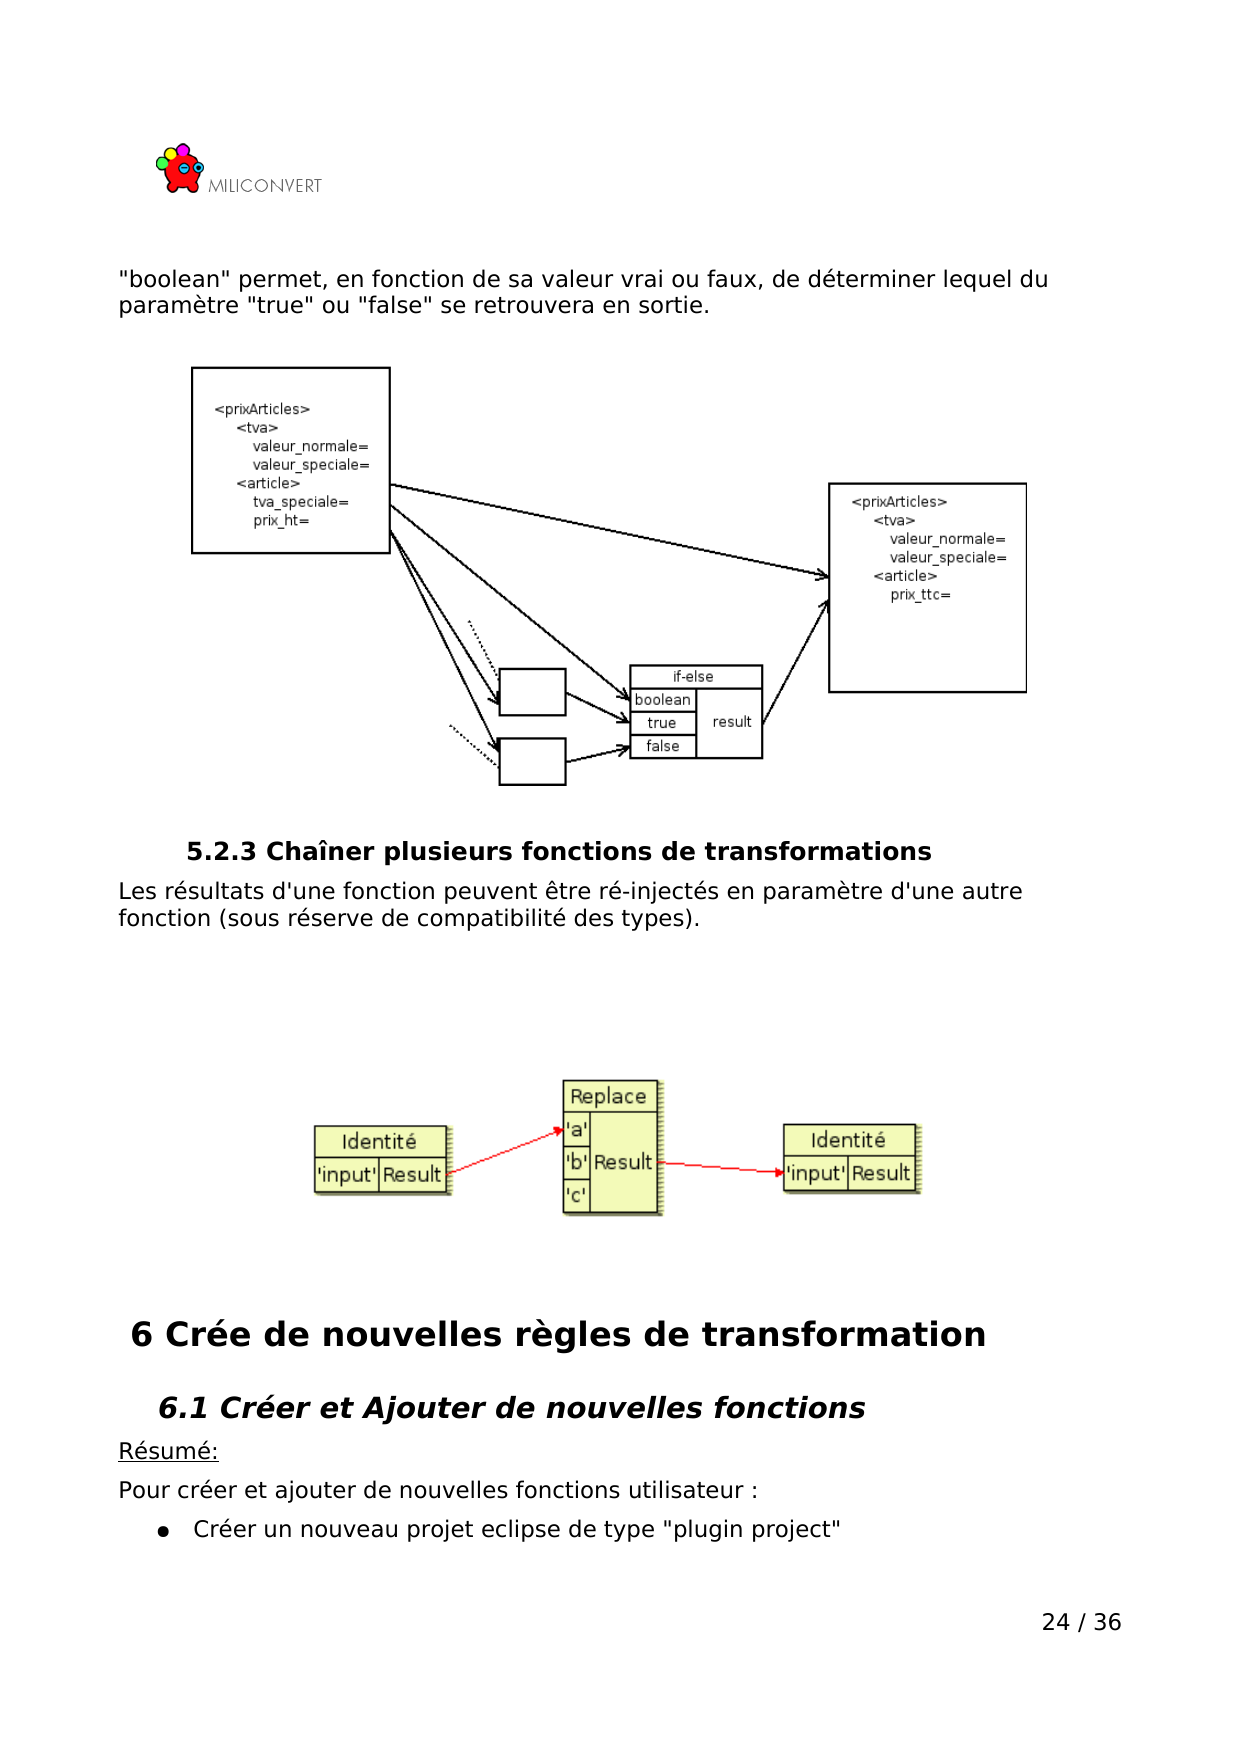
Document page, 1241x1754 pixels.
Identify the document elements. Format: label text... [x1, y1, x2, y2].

subtitle Créer et Ajouter de nouvelles fonctions [148, 1391, 1122, 1425]
text Résumé: [118, 1438, 1122, 1464]
subtitle Chaîner plusieurs fonctions de transformations [177, 837, 1122, 866]
list Créer un nouveau projet eclipse de type "plugin project" [156, 1516, 1122, 1543]
picture [191, 332, 1027, 786]
text Les résultats d'une fonction peuvent être ré-injectés en paramètre d'une autre fonction (sous réserve de compatibilité des types). [118, 878, 1122, 932]
picture [294, 1055, 946, 1251]
picture [132, 119, 354, 225]
text "boolean" permet, en fonction de sa valeur vrai ou faux, de déterminer lequel du paramètre "true" ou "false" se retrouvera en sortie. [118, 266, 1122, 319]
text Pour créer et ajouter de nouvelles fonctions utilisateur : [118, 1477, 1122, 1504]
subtitle Crée de nouvelles règles de transformation [118, 1315, 1122, 1354]
